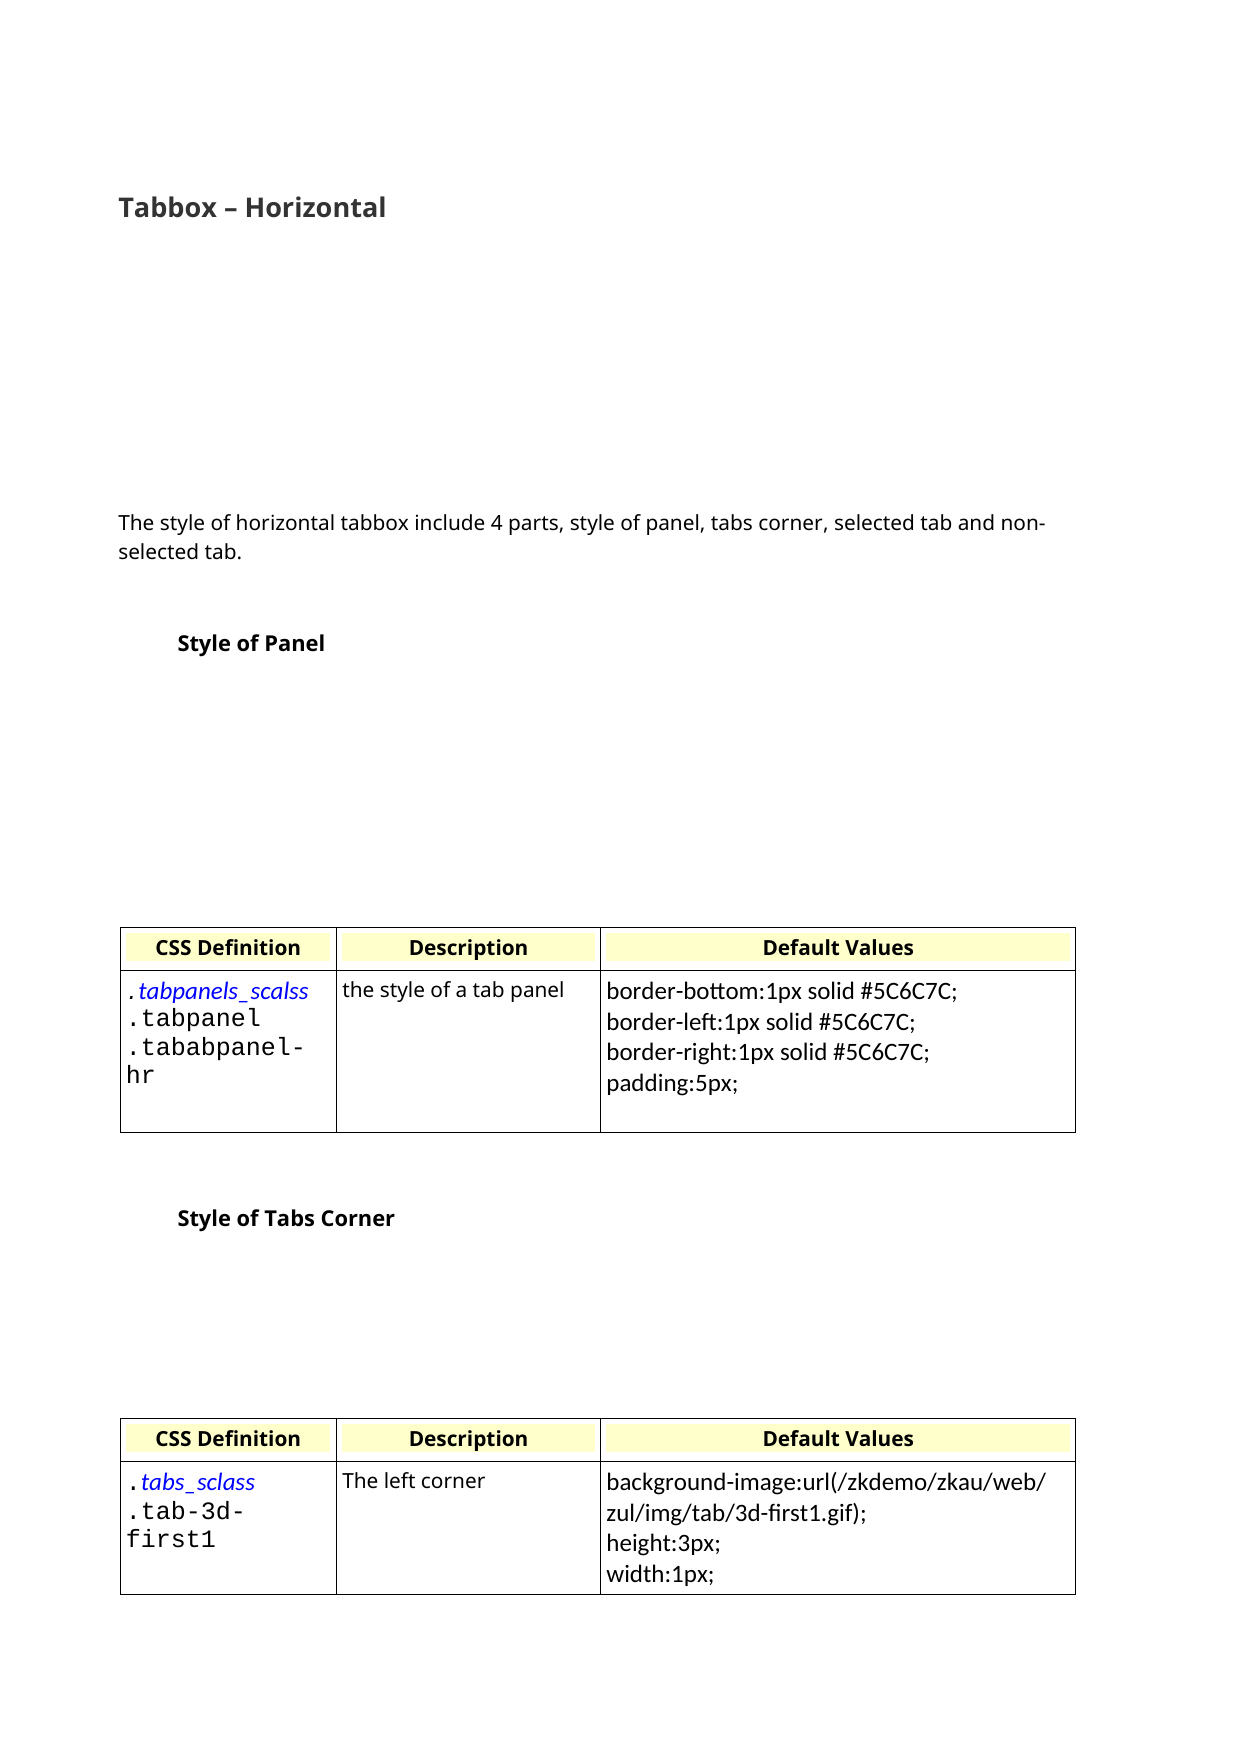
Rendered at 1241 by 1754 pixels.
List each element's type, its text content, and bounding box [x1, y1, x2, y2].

table_header CSS Definition [121, 928, 336, 970]
table_cell border-bottom:1px solid #5C6C7C; border-left:1px solid #5C6C7C; border-right:1px solid #5C6C7C; padding:5px; [601, 971, 1075, 1132]
subtitle Style of Panel [177, 628, 1122, 658]
table_cell the style of a tab panel [337, 971, 600, 1132]
subtitle Style of Tabs Corner [177, 1203, 1122, 1233]
table_cell .tabpanels_scalss .tabpanel .tababpanel-hr [121, 971, 336, 1132]
table_header Description [337, 928, 600, 970]
subtitle Tabbox – Horizontal [118, 189, 1122, 226]
table_header CSS Definition [121, 1419, 336, 1461]
table_cell .tabs_sclass .tab-3d-first1 [121, 1462, 336, 1594]
table_cell The left corner [337, 1462, 600, 1594]
table_cell background-image:url(/zkdemo/zkau/web/zul/img/tab/3d-first1.gif); height:3px; width:1px; [601, 1462, 1075, 1594]
text The style of horizontal tabbox include 4 parts, style of panel, tabs corner, selected tab and non-selected tab. [118, 508, 1122, 565]
table_header Default Values [601, 1419, 1075, 1461]
table_header Description [337, 1419, 600, 1461]
table_header Default Values [601, 928, 1075, 970]
